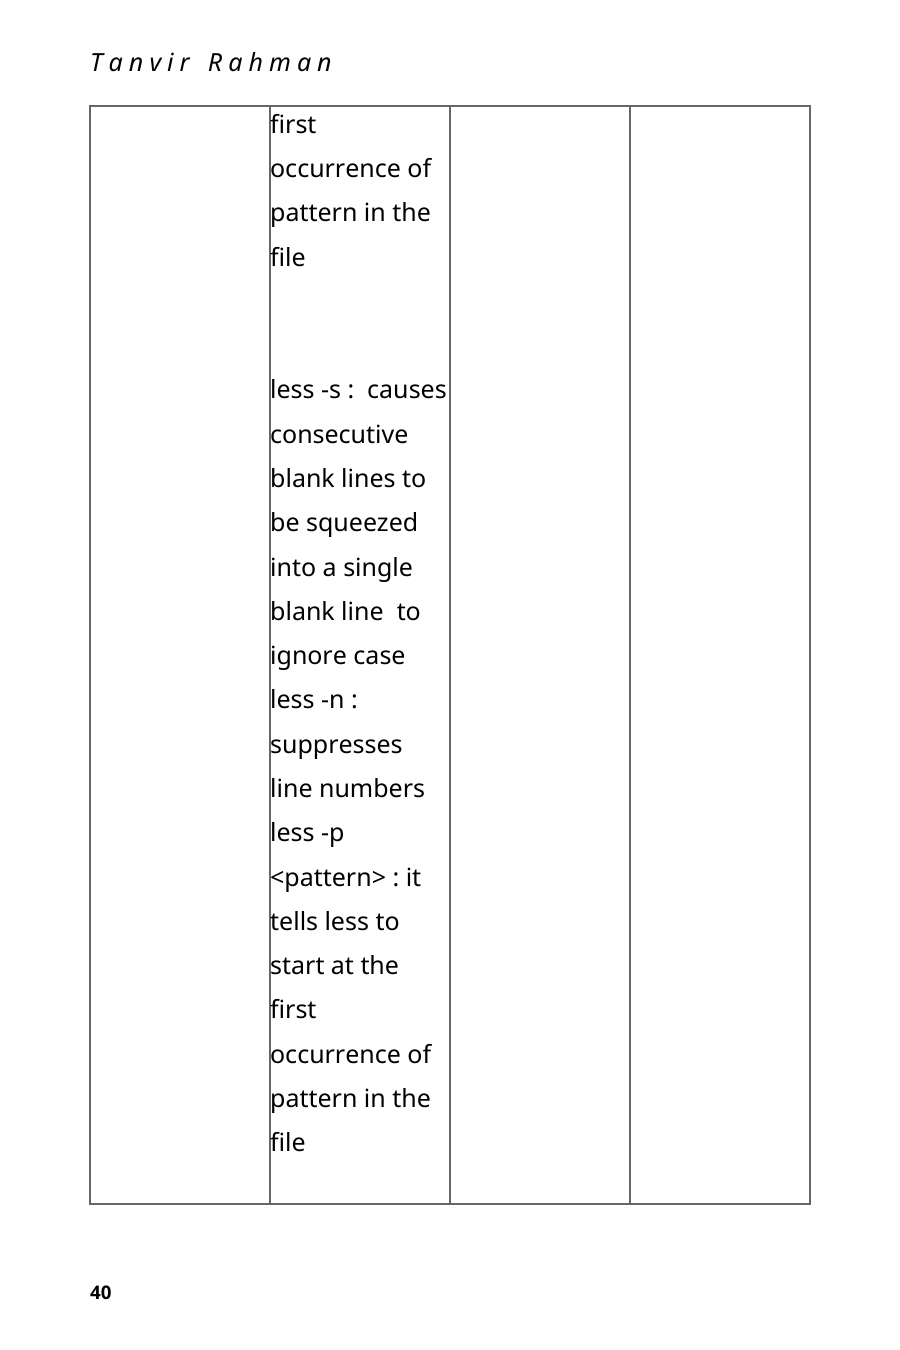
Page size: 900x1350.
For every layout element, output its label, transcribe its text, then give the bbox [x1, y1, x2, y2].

table_cell [451, 107, 629, 1203]
table_cell [91, 107, 269, 1203]
table_cell [631, 107, 809, 1203]
table_cell first occurrence of pattern in the file less -s : causes consecutive blank lines to be squeezed into a single blank line to ignore case less -n : suppresses line numbers less -p <pattern> : it tells less to start at the first occurrence of pattern in the file [271, 107, 449, 1203]
